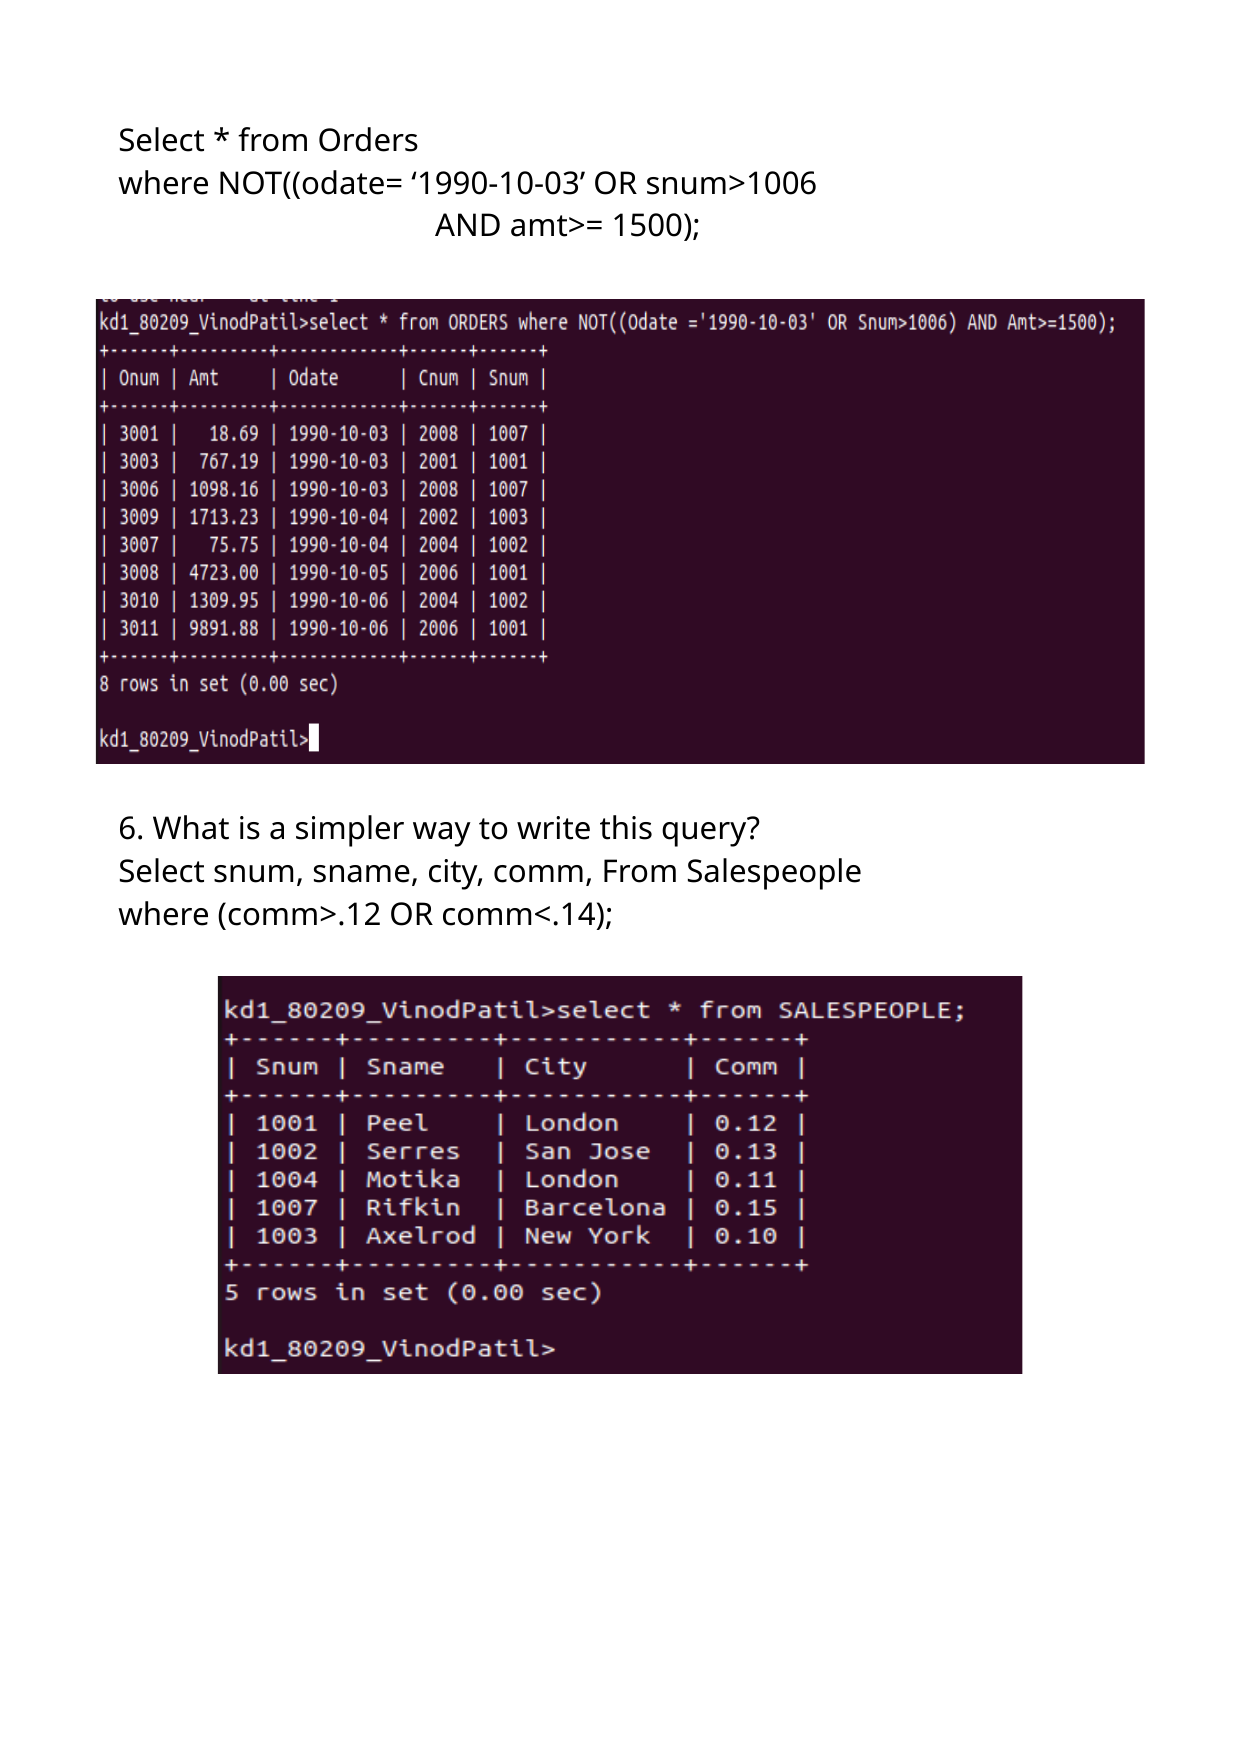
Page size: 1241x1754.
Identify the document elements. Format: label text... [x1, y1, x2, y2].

text where (comm>.12 OR comm<.14); [118, 891, 1122, 934]
text Select snum, sname, city, comm, From Salespeople [118, 849, 1122, 891]
text AND amt>= 1500); [118, 203, 1122, 246]
text Select * from Orders [118, 118, 1122, 161]
text 6. What is a simpler way to write this query? [118, 806, 1122, 849]
picture [217, 976, 1023, 1374]
picture [95, 299, 1145, 764]
text where NOT((odate= ‘1990-10-03’ OR snum>1006 [118, 161, 1122, 203]
